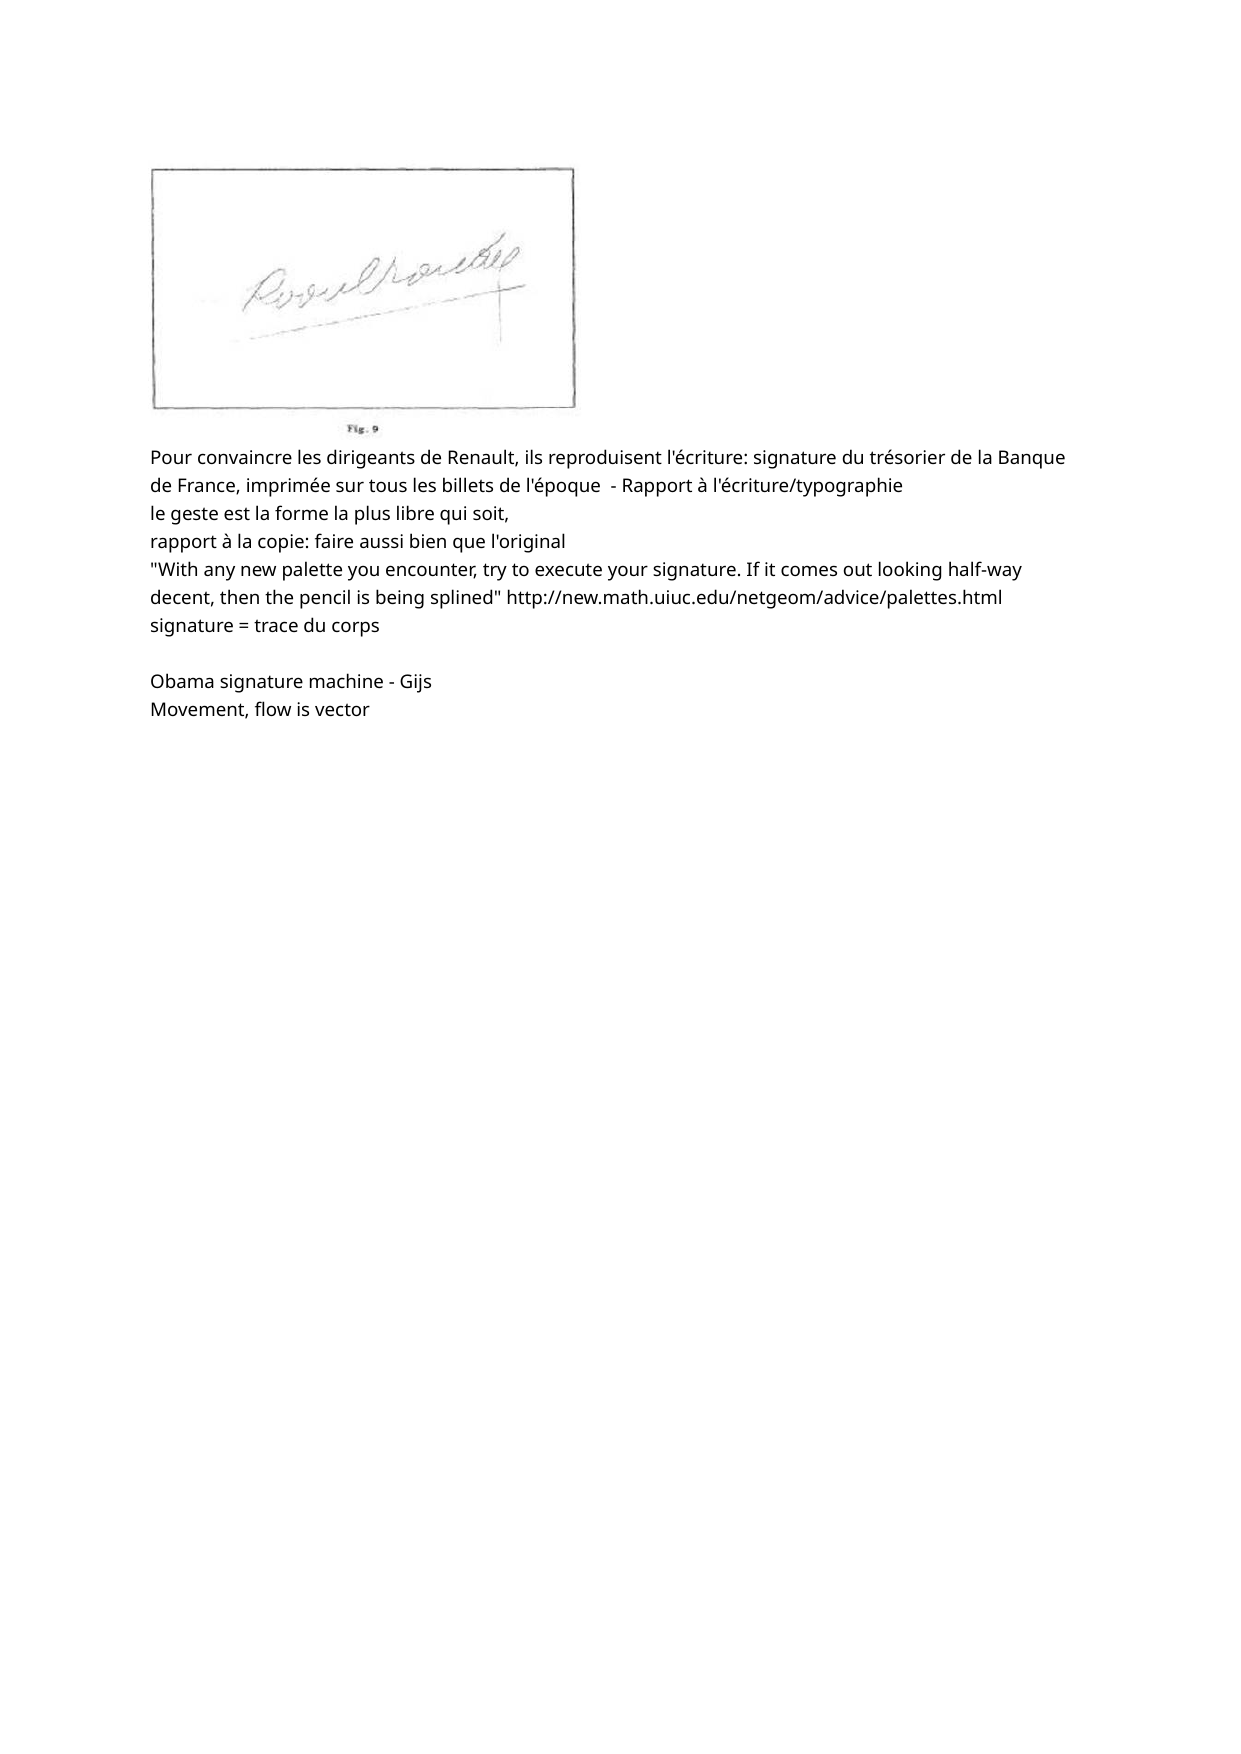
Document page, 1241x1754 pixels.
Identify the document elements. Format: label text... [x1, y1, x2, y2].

text Obama signature machine - Gijs [150, 668, 1091, 694]
text "With any new palette you encounter, try to execute your signature. If it comes out looking half-way decent, then the pencil is being splined" http://new.math.uiuc.edu/netgeom/advice/palettes.html [150, 556, 1091, 610]
text signature = trace du corps [150, 612, 1091, 638]
text Movement, flow is vector [150, 696, 1091, 722]
picture [140, 152, 582, 442]
text rapport à la copie: faire aussi bien que l'original [150, 528, 1091, 554]
text Pour convaincre les dirigeants de Renault, ils reproduisent l'écriture: signature du trésorier de la Banque de France, imprimée sur tous les billets de l'époque - Rapport à l'écriture/typographie [150, 150, 1091, 498]
text le geste est la forme la plus libre qui soit, [150, 500, 1091, 526]
